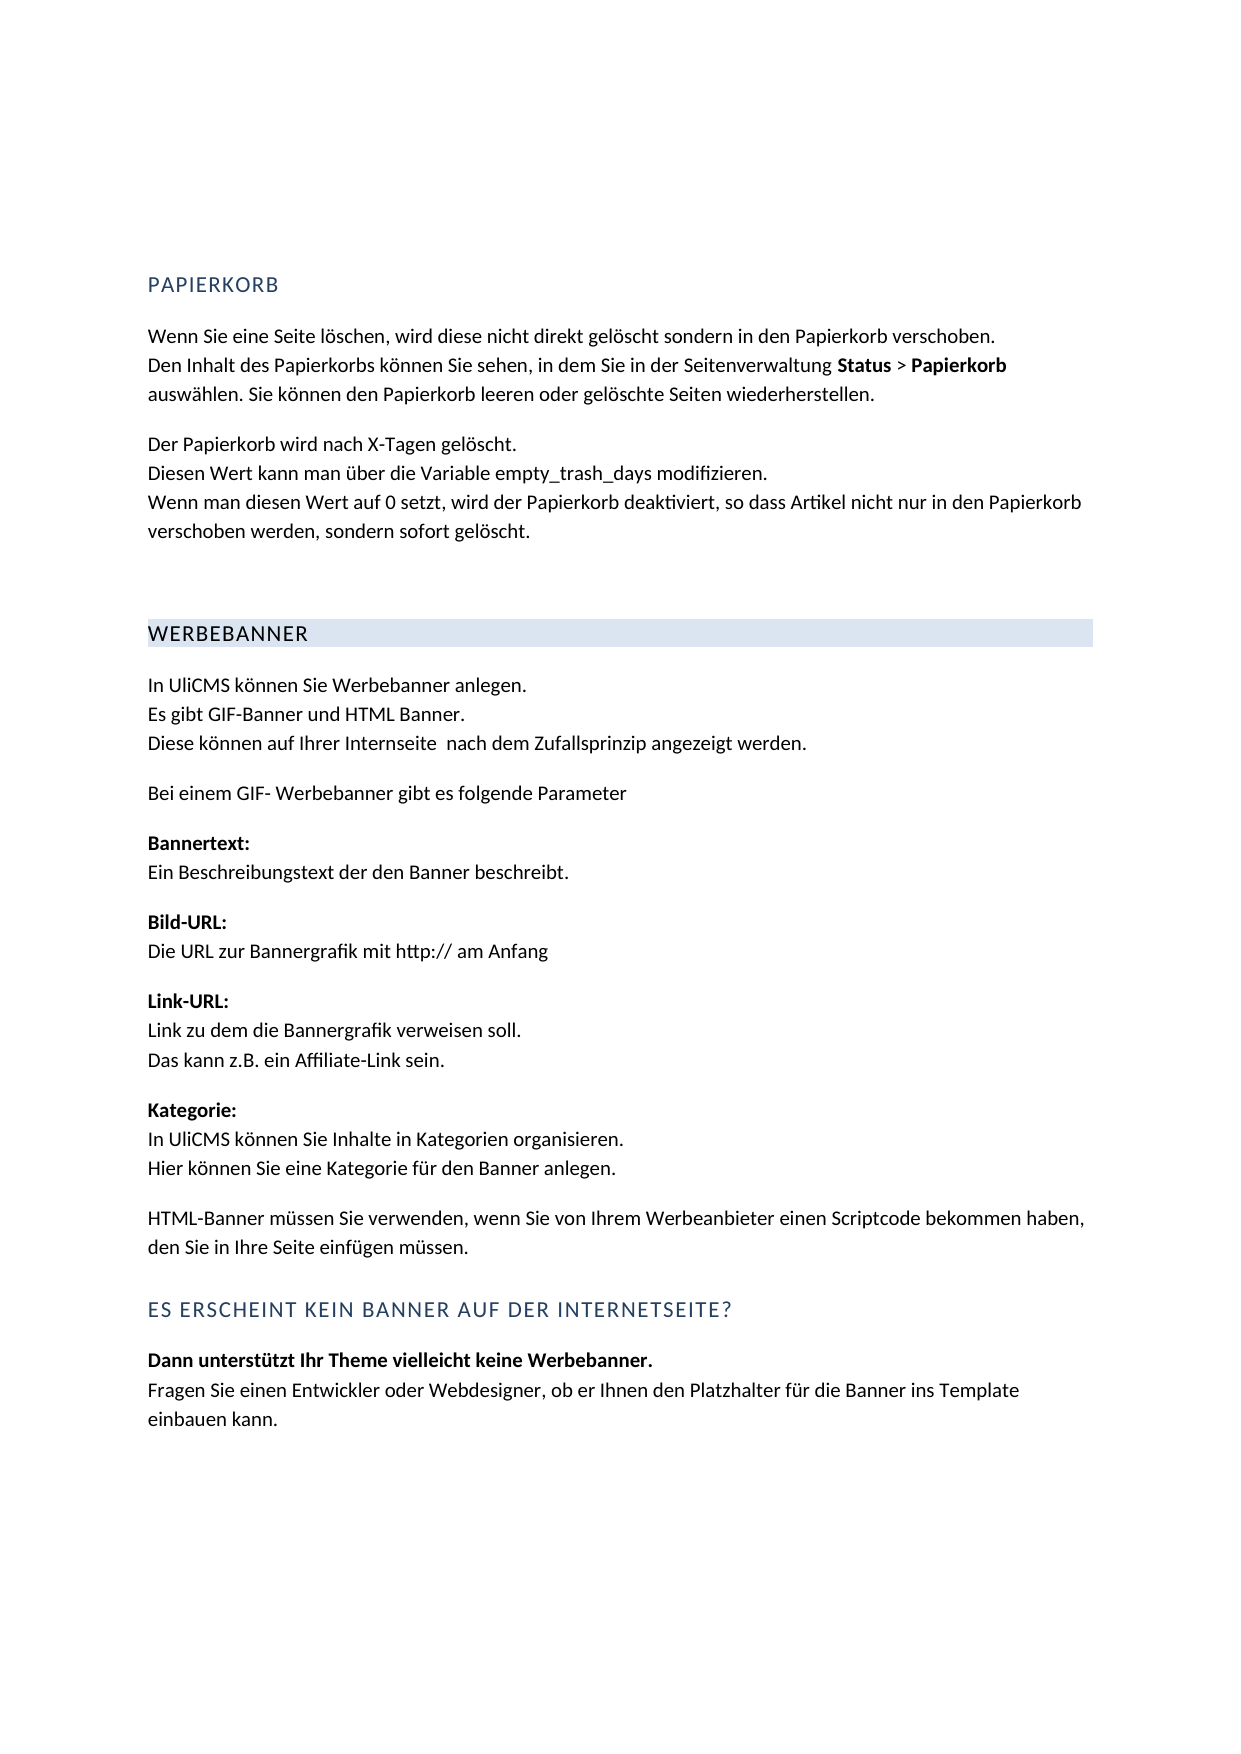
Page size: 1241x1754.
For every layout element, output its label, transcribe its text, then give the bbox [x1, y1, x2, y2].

text Bild-URL: Die URL zur Bannergrafik mit http:// am Anfang [148, 909, 1093, 964]
text Kategorie: In UliCMS können Sie Inhalte in Kategorien organisieren. Hier können Sie eine Kategorie für den Banner anlegen. [148, 1097, 1093, 1181]
text Dann unterstützt Ihr Theme vielleicht keine Werbebanner. Fragen Sie einen Entwickler oder Webdesigner, ob er Ihnen den Platzhalter für die Banner ins Template einbauen kann. [148, 1348, 1093, 1431]
text Link-URL: Link zu dem die Bannergrafik verweisen soll. Das kann z.B. ein Affiliate-Link sein. [148, 988, 1093, 1072]
text Der Papierkorb wird nach X-Tagen gelöscht. Diesen Wert kann man über die Variable empty_trash_days modifizieren. Wenn man diesen Wert auf 0 setzt, wird der Papierkorb deaktiviert, so dass Artikel nicht nur in den Papierkorb verschoben werden, sondern sofort gelöscht. [148, 431, 1093, 544]
subtitle Werbebanner [148, 619, 1093, 647]
text Wenn Sie eine Seite löschen, wird diese nicht direkt gelöscht sondern in den Papierkorb verschoben. Den Inhalt des Papierkorbs können Sie sehen, in dem Sie in der Seitenverwaltung Status > Papierkorb auswählen. Sie können den Papierkorb leeren oder gelöschte Seiten wiederherstellen. [148, 323, 1093, 407]
text In UliCMS können Sie Werbebanner anlegen. Es gibt GIF-Banner und HTML Banner. Diese können auf Ihrer Internseite nach dem Zufallsprinzip angezeigt werden. [148, 672, 1093, 756]
subtitle Es erscheint kein Banner auf der Internetseite? [148, 1295, 1093, 1323]
text Bannertext: Ein Beschreibungstext der den Banner beschreibt. [148, 830, 1093, 885]
text Bei einem GIF- Werbebanner gibt es folgende Parameter [148, 780, 1093, 806]
text HTML-Banner müssen Sie verwenden, wenn Sie von Ihrem Werbeanbieter einen Scriptcode bekommen haben, den Sie in Ihre Seite einfügen müssen. [148, 1205, 1093, 1260]
subtitle Papierkorb [148, 270, 1093, 298]
